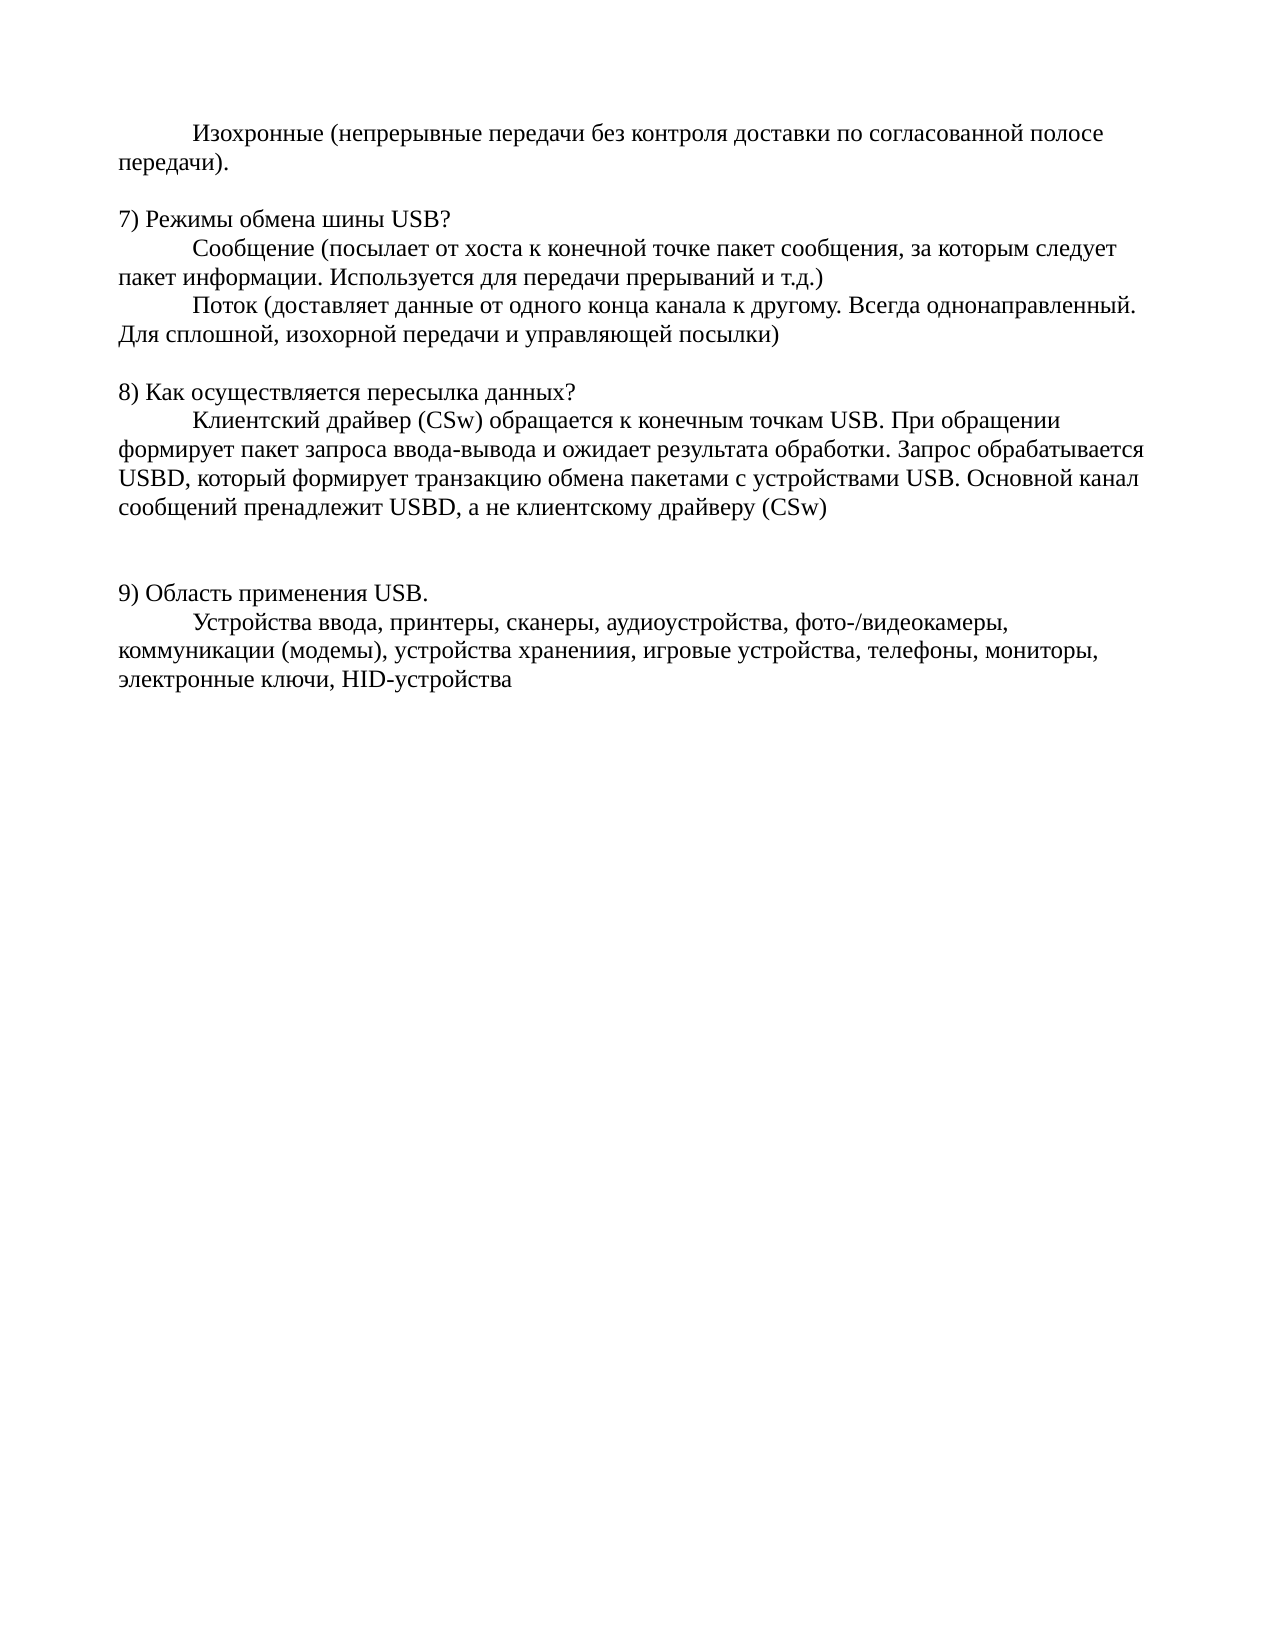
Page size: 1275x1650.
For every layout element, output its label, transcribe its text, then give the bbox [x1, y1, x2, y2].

text Сообщение (посылает от хоста к конечной точке пакет сообщения, за которым следует пакет информации. Используется для передачи прерываний и т.д.) [118, 233, 1157, 291]
text Поток (доставляет данные от одного конца канала к другому. Всегда однонаправленный. Для сплошной, изохорной передачи и управляющей посылки) [118, 291, 1157, 348]
text Устройства ввода, принтеры, сканеры, аудиоустройства, фото-/видеокамеры, коммуникации (модемы), устройства хранениия, игровые устройства, телефоны, мониторы, электронные ключи, HID-устройства [118, 607, 1157, 693]
text Изохронные (непрерывные передачи без контроля доставки по согласованной полосе передачи). [118, 118, 1157, 176]
text Клиентский драйвер (CSw) обращается к конечным точкам USB. При обращении формирует пакет запроса ввода-вывода и ожидает результата обработки. Запрос обрабатывается USBD, который формирует транзакцию обмена пакетами с устройствами USB. Основной канал сообщений пренадлежит USBD, а не клиентскому драйверу (CSw) [118, 406, 1157, 521]
text 8) Как осуществляется пересылка данных? [118, 377, 1157, 406]
text 7) Режимы обмена шины USB? [118, 204, 1157, 233]
text 9) Область применения USB. [118, 578, 1157, 607]
